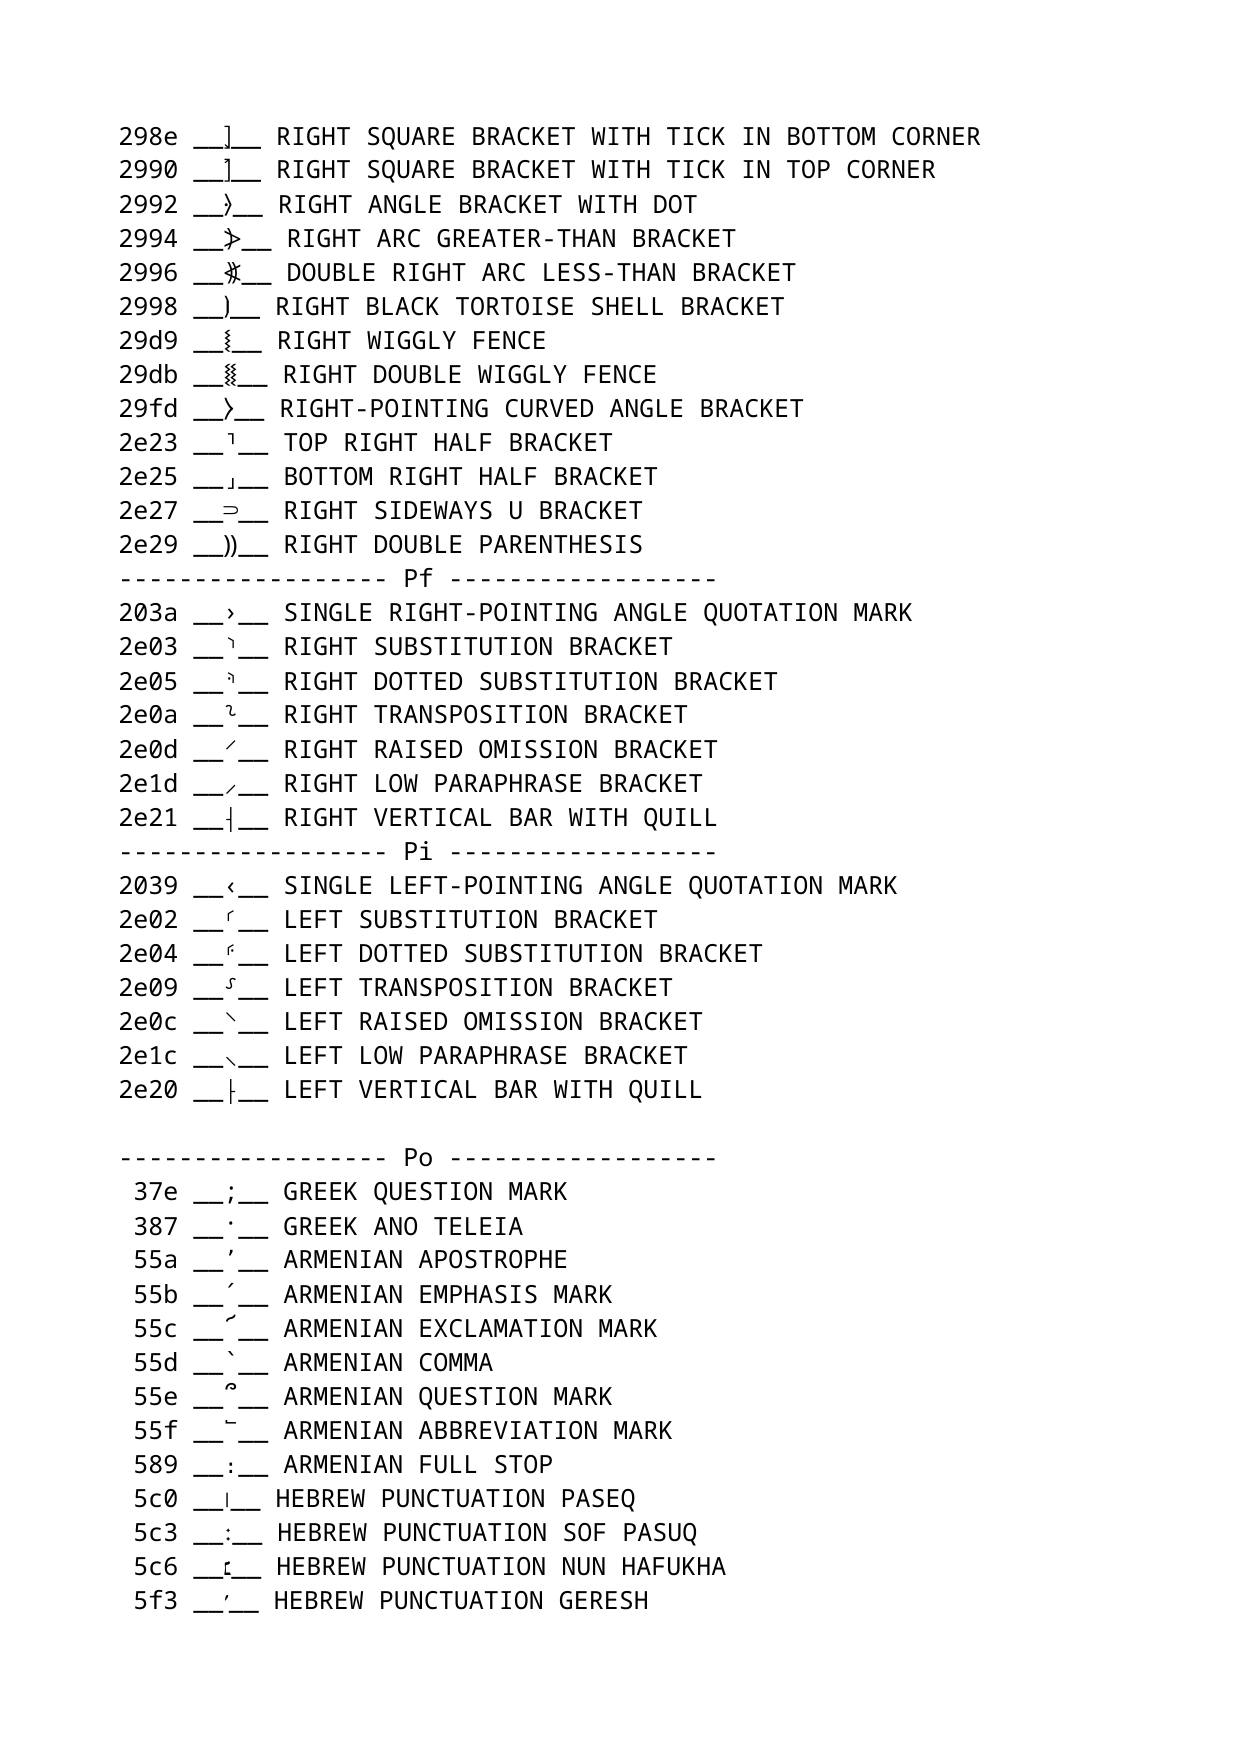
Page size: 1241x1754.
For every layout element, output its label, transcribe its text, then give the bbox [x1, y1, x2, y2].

text 29fd __⧽__ RIGHT-POINTING CURVED ANGLE BRACKET [118, 391, 1122, 425]
text 2e0d __⸍__ RIGHT RAISED OMISSION BRACKET [118, 731, 1122, 765]
text 2e0c __⸌__ LEFT RAISED OMISSION BRACKET [118, 1004, 1122, 1038]
text 203a __›__ SINGLE RIGHT-POINTING ANGLE QUOTATION MARK [118, 595, 1122, 629]
text 5c6 __׆__ HEBREW PUNCTUATION NUN HAFUKHA [118, 1549, 1122, 1583]
text ------------------ Po ------------------ [118, 1140, 1122, 1174]
text 5f3 __׳__ HEBREW PUNCTUATION GERESH [118, 1583, 1122, 1617]
text 29d9 __⧙__ RIGHT WIGGLY FENCE [118, 322, 1122, 357]
text 2998 __⦘__ RIGHT BLACK TORTOISE SHELL BRACKET [118, 288, 1122, 322]
text 55d __՝__ ARMENIAN COMMA [118, 1344, 1122, 1378]
text 2e02 __⸂__ LEFT SUBSTITUTION BRACKET [118, 902, 1122, 936]
text 55b __՛__ ARMENIAN EMPHASIS MARK [118, 1276, 1122, 1310]
text 2996 __⦖__ DOUBLE RIGHT ARC LESS-THAN BRACKET [118, 254, 1122, 288]
text 55a __՚__ ARMENIAN APOSTROPHE [118, 1242, 1122, 1276]
text 2e04 __⸄__ LEFT DOTTED SUBSTITUTION BRACKET [118, 936, 1122, 970]
text 5c0 __׀__ HEBREW PUNCTUATION PASEQ [118, 1481, 1122, 1515]
text 55e __՞__ ARMENIAN QUESTION MARK [118, 1378, 1122, 1412]
text 2e03 __⸃__ RIGHT SUBSTITUTION BRACKET [118, 629, 1122, 663]
text 589 __։__ ARMENIAN FULL STOP [118, 1447, 1122, 1481]
text 2e25 __⸥__ BOTTOM RIGHT HALF BRACKET [118, 459, 1122, 493]
text 2992 __⦒__ RIGHT ANGLE BRACKET WITH DOT [118, 186, 1122, 220]
text 2990 __⦐__ RIGHT SQUARE BRACKET WITH TICK IN TOP CORNER [118, 152, 1122, 186]
text 387 __·__ GREEK ANO TELEIA [118, 1208, 1122, 1242]
text 2994 __⦔__ RIGHT ARC GREATER-THAN BRACKET [118, 220, 1122, 254]
text 2e1c __⸜__ LEFT LOW PARAPHRASE BRACKET [118, 1038, 1122, 1072]
text 55c __՜__ ARMENIAN EXCLAMATION MARK [118, 1310, 1122, 1344]
text 2e0a __⸊__ RIGHT TRANSPOSITION BRACKET [118, 697, 1122, 731]
text 2e29 __⸩__ RIGHT DOUBLE PARENTHESIS [118, 527, 1122, 561]
text 2e23 __⸣__ TOP RIGHT HALF BRACKET [118, 425, 1122, 459]
text 2e05 __⸅__ RIGHT DOTTED SUBSTITUTION BRACKET [118, 663, 1122, 697]
text 37e __;__ GREEK QUESTION MARK [118, 1174, 1122, 1208]
text 5c3 __׃__ HEBREW PUNCTUATION SOF PASUQ [118, 1515, 1122, 1549]
text 55f __՟__ ARMENIAN ABBREVIATION MARK [118, 1412, 1122, 1447]
text 2e20 __⸠__ LEFT VERTICAL BAR WITH QUILL [118, 1072, 1122, 1106]
text 298e __⦎__ RIGHT SQUARE BRACKET WITH TICK IN BOTTOM CORNER [118, 118, 1122, 152]
text 2e27 __⸧__ RIGHT SIDEWAYS U BRACKET [118, 493, 1122, 527]
text ------------------ Pi ------------------ [118, 833, 1122, 867]
text 2e1d __⸝__ RIGHT LOW PARAPHRASE BRACKET [118, 765, 1122, 799]
text 29db __⧛__ RIGHT DOUBLE WIGGLY FENCE [118, 357, 1122, 391]
text 2e09 __⸉__ LEFT TRANSPOSITION BRACKET [118, 970, 1122, 1004]
text 2e21 __⸡__ RIGHT VERTICAL BAR WITH QUILL [118, 799, 1122, 833]
text 2039 __‹__ SINGLE LEFT-POINTING ANGLE QUOTATION MARK [118, 867, 1122, 902]
text ------------------ Pf ------------------ [118, 561, 1122, 595]
